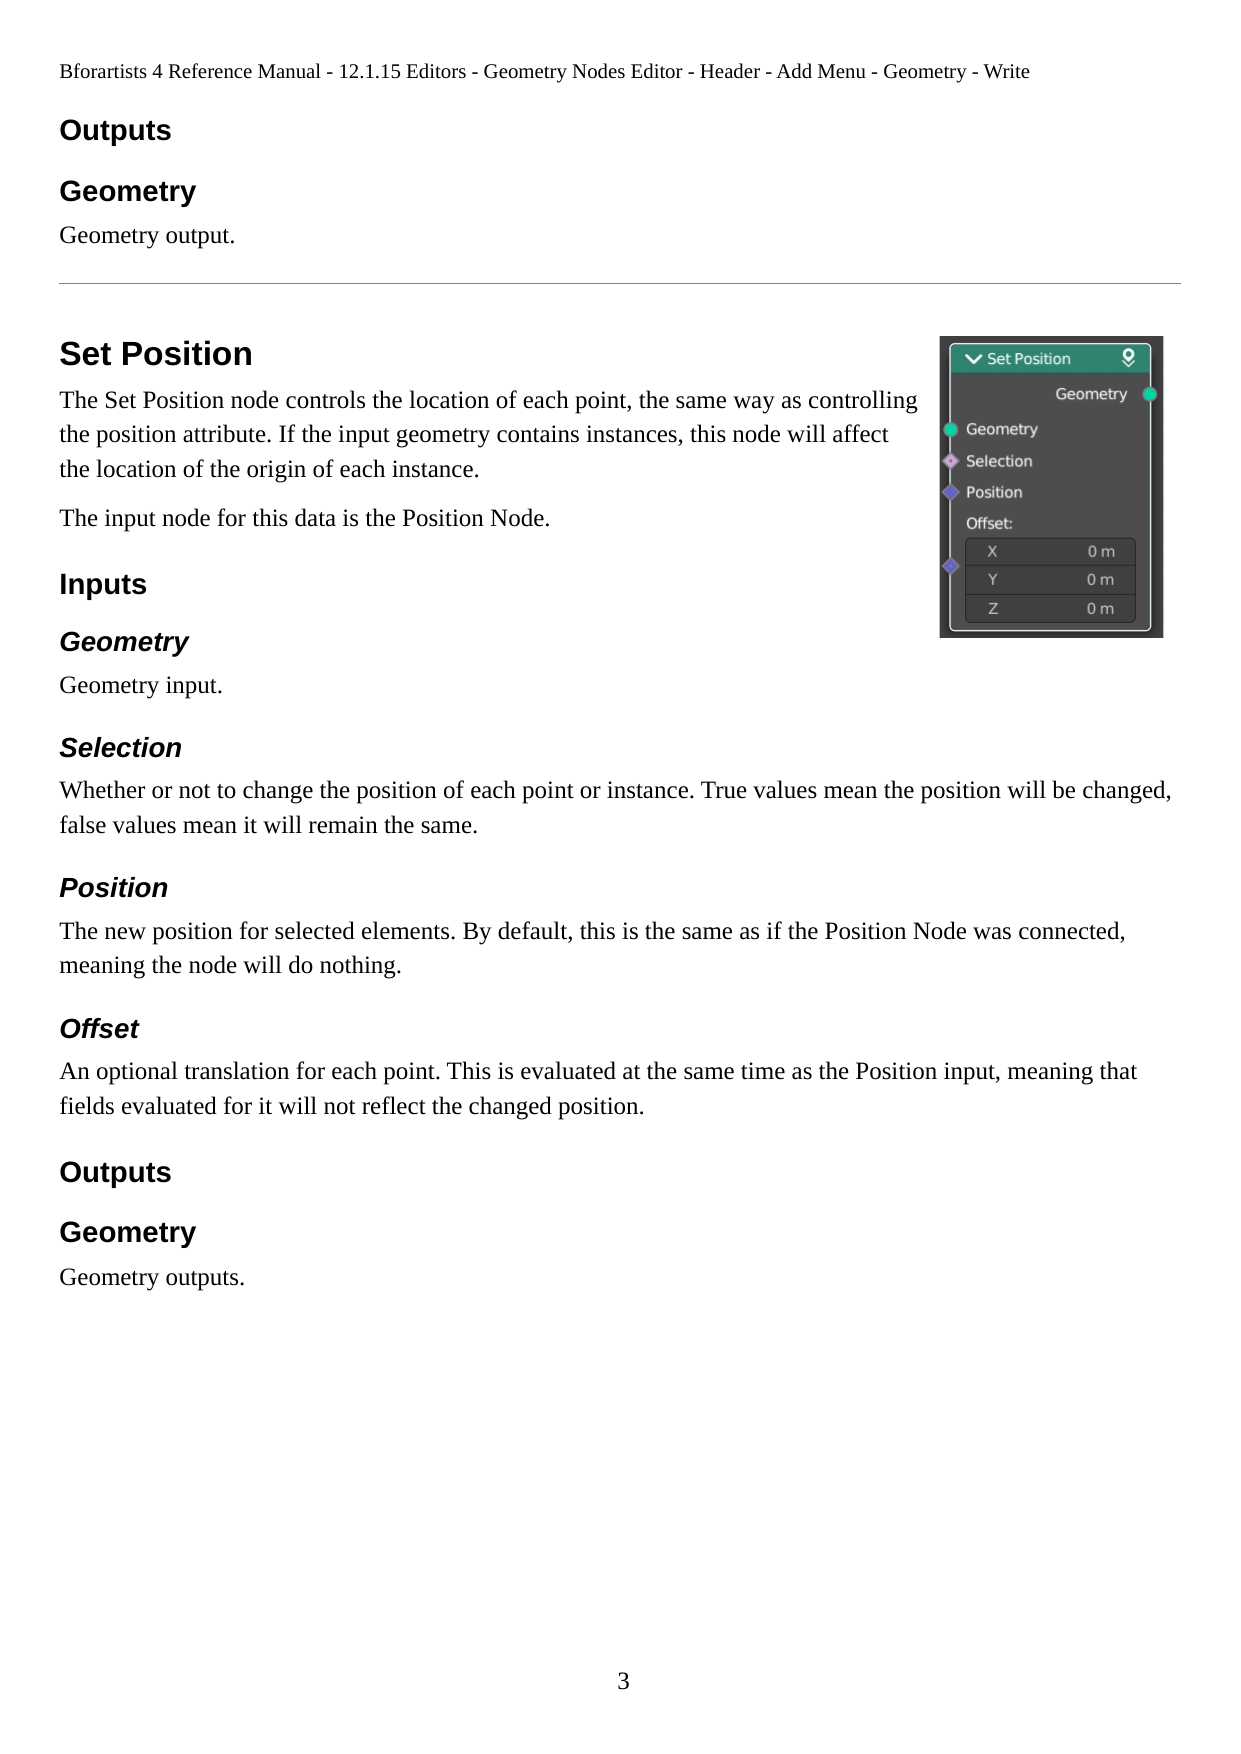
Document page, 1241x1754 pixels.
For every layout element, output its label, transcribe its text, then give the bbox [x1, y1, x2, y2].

subtitle Geometry [59, 625, 1181, 657]
subtitle [1164, 567, 1181, 600]
subtitle Geometry [59, 173, 1181, 207]
text Geometry input. [59, 670, 1181, 698]
text The Set Position node controls the location of each point, the same way as controlling the position attribute. If the input geometry contains instances, this node will affect the location of the origin of each instance. [59, 385, 939, 483]
text The input node for this data is the Position Node. [59, 503, 939, 532]
subtitle Selection [59, 731, 1181, 763]
picture [939, 336, 1164, 638]
subtitle Set Position [59, 334, 1181, 372]
text An optional translation for each point. This is evaluated at the same time as the Position input, meaning that fields evaluated for it will not reflect the changed position. [59, 1056, 1181, 1120]
subtitle Inputs [59, 567, 939, 600]
subtitle Geometry [59, 1215, 1181, 1249]
subtitle Outputs [59, 1154, 1181, 1188]
text Whether or not to change the position of each point or instance. True values mean the position will be changed, false values mean it will remain the same. [59, 776, 1181, 839]
subtitle Offset [59, 1012, 1181, 1044]
subtitle Position [59, 872, 1181, 903]
subtitle Outputs [59, 113, 1181, 146]
text The new position for selected elements. By default, this is the same as if the Position Node was connected, meaning the node will do nothing. [59, 916, 1181, 979]
text Geometry outputs. [59, 1262, 1181, 1290]
text Geometry output. [59, 220, 1181, 248]
